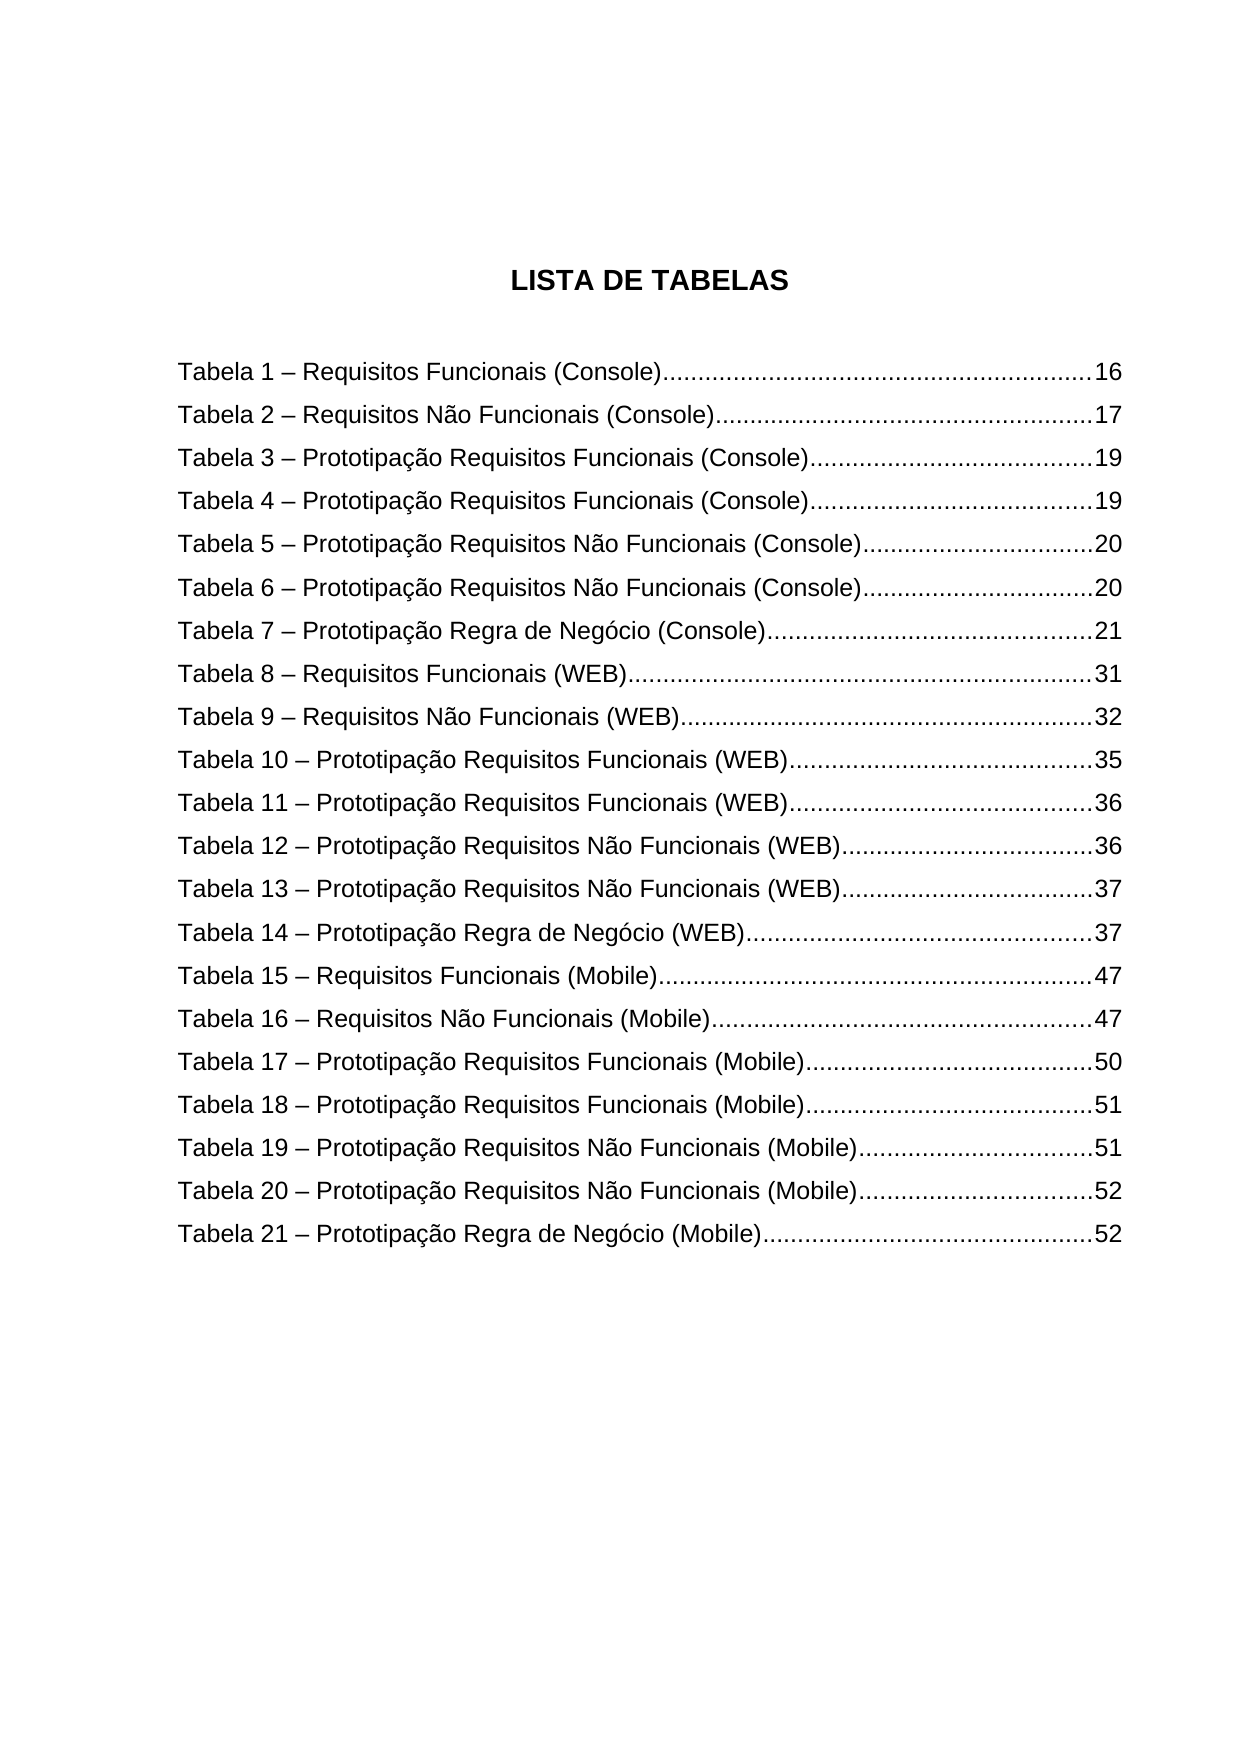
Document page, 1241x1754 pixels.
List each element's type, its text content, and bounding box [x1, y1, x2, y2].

text Tabela 9 – Requisitos Não Funcionais (WEB) 32 [177, 702, 1122, 731]
text Tabela 19 – Prototipação Requisitos Não Funcionais (Mobile) 51 [177, 1133, 1122, 1162]
text Tabela 2 – Requisitos Não Funcionais (Console) 17 [177, 400, 1122, 429]
text Tabela 16 – Requisitos Não Funcionais (Mobile) 47 [177, 1004, 1122, 1032]
text Tabela 10 – Prototipação Requisitos Funcionais (WEB) 35 [177, 745, 1122, 774]
text Tabela 21 – Prototipação Regra de Negócio (Mobile) 52 [177, 1219, 1122, 1248]
text Tabela 13 – Prototipação Requisitos Não Funcionais (WEB) 37 [177, 874, 1122, 903]
text Tabela 1 – Requisitos Funcionais (Console) 16 [177, 357, 1122, 386]
text Tabela 12 – Prototipação Requisitos Não Funcionais (WEB) 36 [177, 831, 1122, 860]
text Tabela 8 – Requisitos Funcionais (WEB) 31 [177, 659, 1122, 687]
text Tabela 15 – Requisitos Funcionais (Mobile) 47 [177, 961, 1122, 989]
text Tabela 7 – Prototipação Regra de Negócio (Console) 21 [177, 616, 1122, 644]
text Tabela 11 – Prototipação Requisitos Funcionais (WEB) 36 [177, 788, 1122, 817]
text LISTA DE TABELAS [177, 263, 1122, 297]
text Tabela 20 – Prototipação Requisitos Não Funcionais (Mobile) 52 [177, 1176, 1122, 1205]
text Tabela 14 – Prototipação Regra de Negócio (WEB) 37 [177, 917, 1122, 946]
text Tabela 18 – Prototipação Requisitos Funcionais (Mobile) 51 [177, 1090, 1122, 1119]
text Tabela 4 – Prototipação Requisitos Funcionais (Console) 19 [177, 486, 1122, 515]
text Tabela 17 – Prototipação Requisitos Funcionais (Mobile) 50 [177, 1047, 1122, 1076]
text Tabela 3 – Prototipação Requisitos Funcionais (Console) 19 [177, 443, 1122, 472]
text Tabela 5 – Prototipação Requisitos Não Funcionais (Console) 20 [177, 529, 1122, 558]
text Tabela 6 – Prototipação Requisitos Não Funcionais (Console) 20 [177, 572, 1122, 601]
